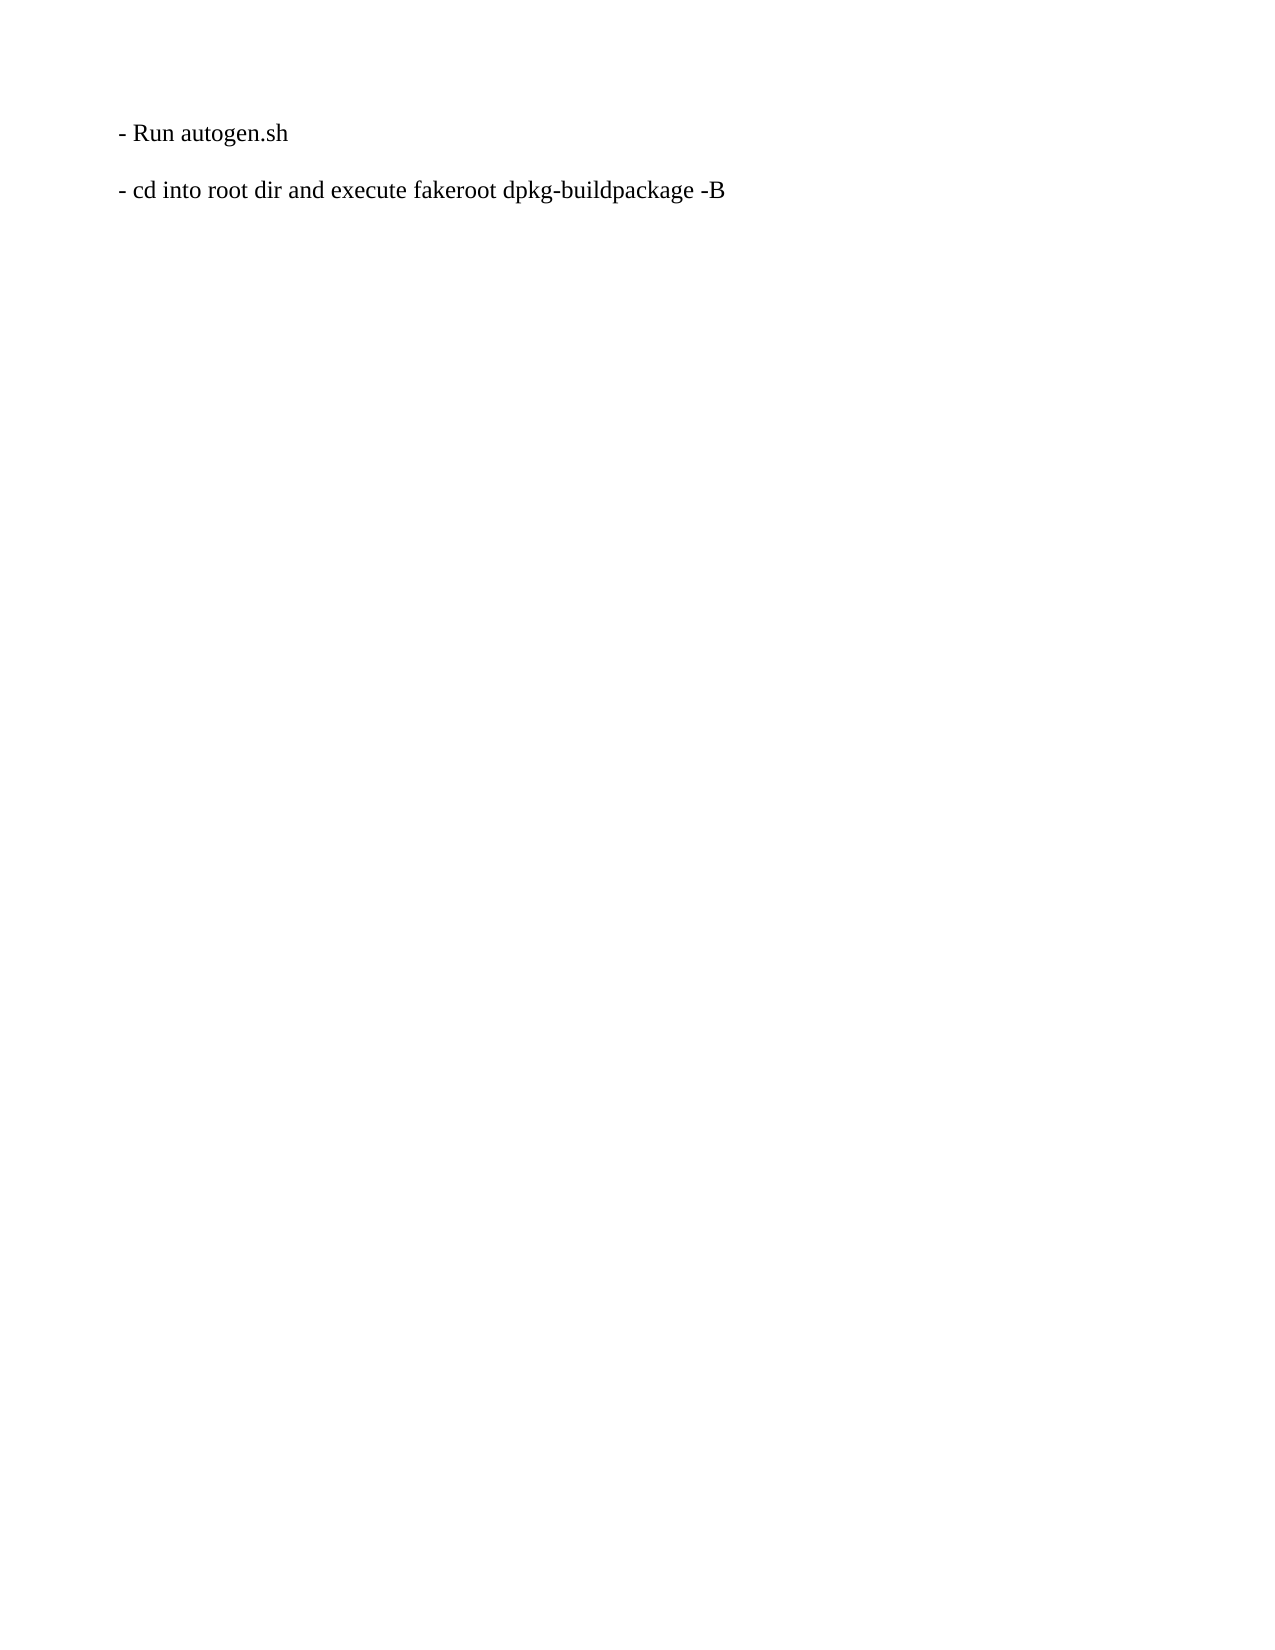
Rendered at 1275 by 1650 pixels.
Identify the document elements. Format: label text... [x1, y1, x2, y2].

text - cd into root dir and execute fakeroot dpkg-buildpackage -B [118, 176, 1157, 204]
text - Run autogen.sh [118, 118, 1157, 147]
